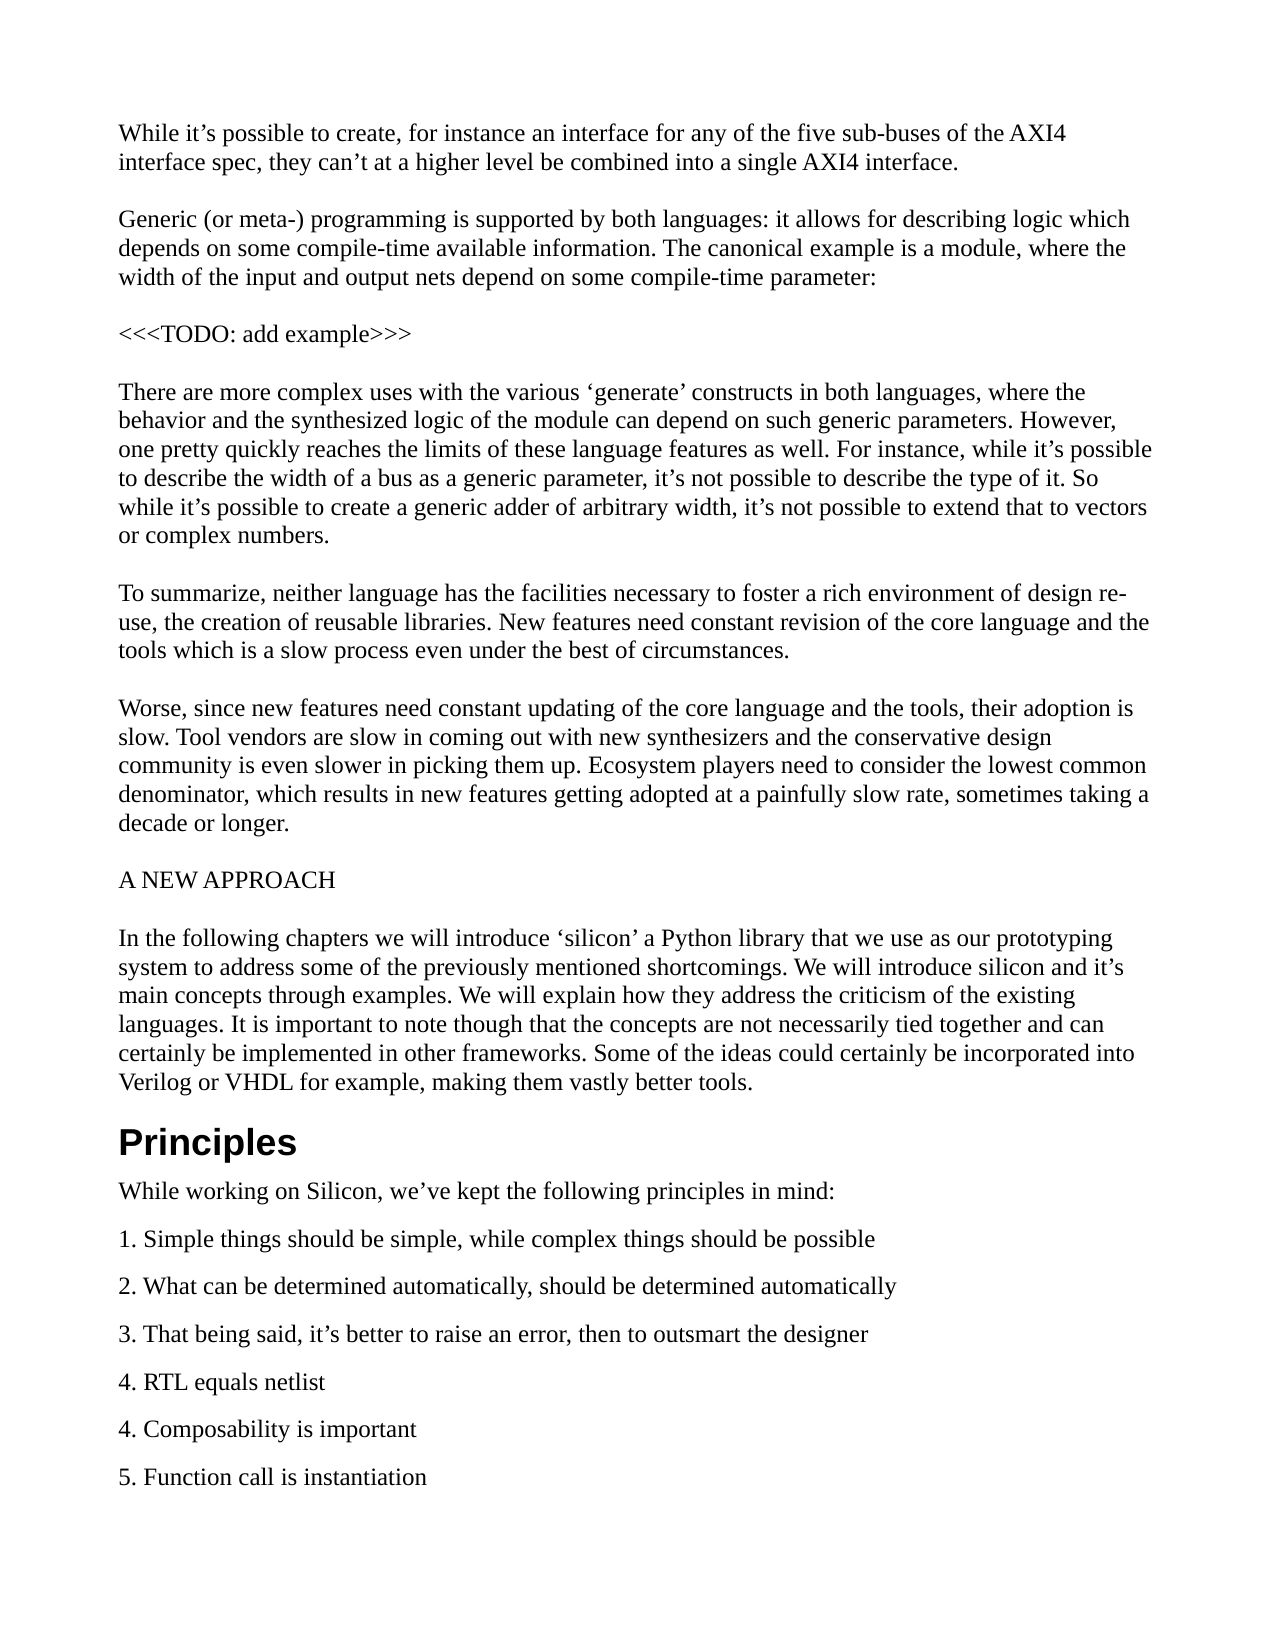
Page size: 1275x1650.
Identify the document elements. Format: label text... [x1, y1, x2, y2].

text 1. Simple things should be simple, while complex things should be possible [118, 1224, 1157, 1253]
text 3. That being said, it’s better to raise an error, then to outsmart the designer [118, 1319, 1157, 1348]
text <<<TODO: add example>>> [118, 319, 1157, 348]
text In the following chapters we will introduce ‘silicon’ a Python library that we use as our prototyping system to address some of the previously mentioned shortcomings. We will introduce silicon and it’s main concepts through examples. We will explain how they address the criticism of the existing languages. It is important to note though that the concepts are not necessarily tied together and can certainly be implemented in other frameworks. Some of the ideas could certainly be incorporated into Verilog or VHDL for example, making them vastly better tools. [118, 923, 1157, 1096]
subtitle Principles [118, 1121, 1157, 1164]
text 4. RTL equals netlist [118, 1367, 1157, 1395]
text While working on Silicon, we’ve kept the following principles in mind: [118, 1176, 1157, 1205]
text To summarize, neither language has the facilities necessary to foster a rich environment of design re-use, the creation of reusable libraries. New features need constant revision of the core language and the tools which is a slow process even under the best of circumstances. [118, 578, 1157, 664]
text Generic (or meta-) programming is supported by both languages: it allows for describing logic which depends on some compile-time available information. The canonical example is a module, where the width of the input and output nets depend on some compile-time parameter: [118, 204, 1157, 291]
text A NEW APPROACH [118, 866, 1157, 894]
text 4. Composability is important [118, 1414, 1157, 1443]
text While it’s possible to create, for instance an interface for any of the five sub-buses of the AXI4 interface spec, they can’t at a higher level be combined into a single AXI4 interface. [118, 118, 1157, 176]
text There are more complex uses with the various ‘generate’ constructs in both languages, where the behavior and the synthesized logic of the module can depend on such generic parameters. However, one pretty quickly reaches the limits of these language features as well. For instance, while it’s possible to describe the width of a bus as a generic parameter, it’s not possible to describe the type of it. So while it’s possible to create a generic adder of arbitrary width, it’s not possible to extend that to vectors or complex numbers. [118, 377, 1157, 549]
text 2. What can be determined automatically, should be determined automatically [118, 1271, 1157, 1300]
text Worse, since new features need constant updating of the core language and the tools, their adoption is slow. Tool vendors are slow in coming out with new synthesizers and the conservative design community is even slower in picking them up. Ecosystem players need to consider the lowest common denominator, which results in new features getting adopted at a painfully slow rate, sometimes taking a decade or longer. [118, 693, 1157, 837]
text 5. Function call is instantiation [118, 1462, 1157, 1491]
